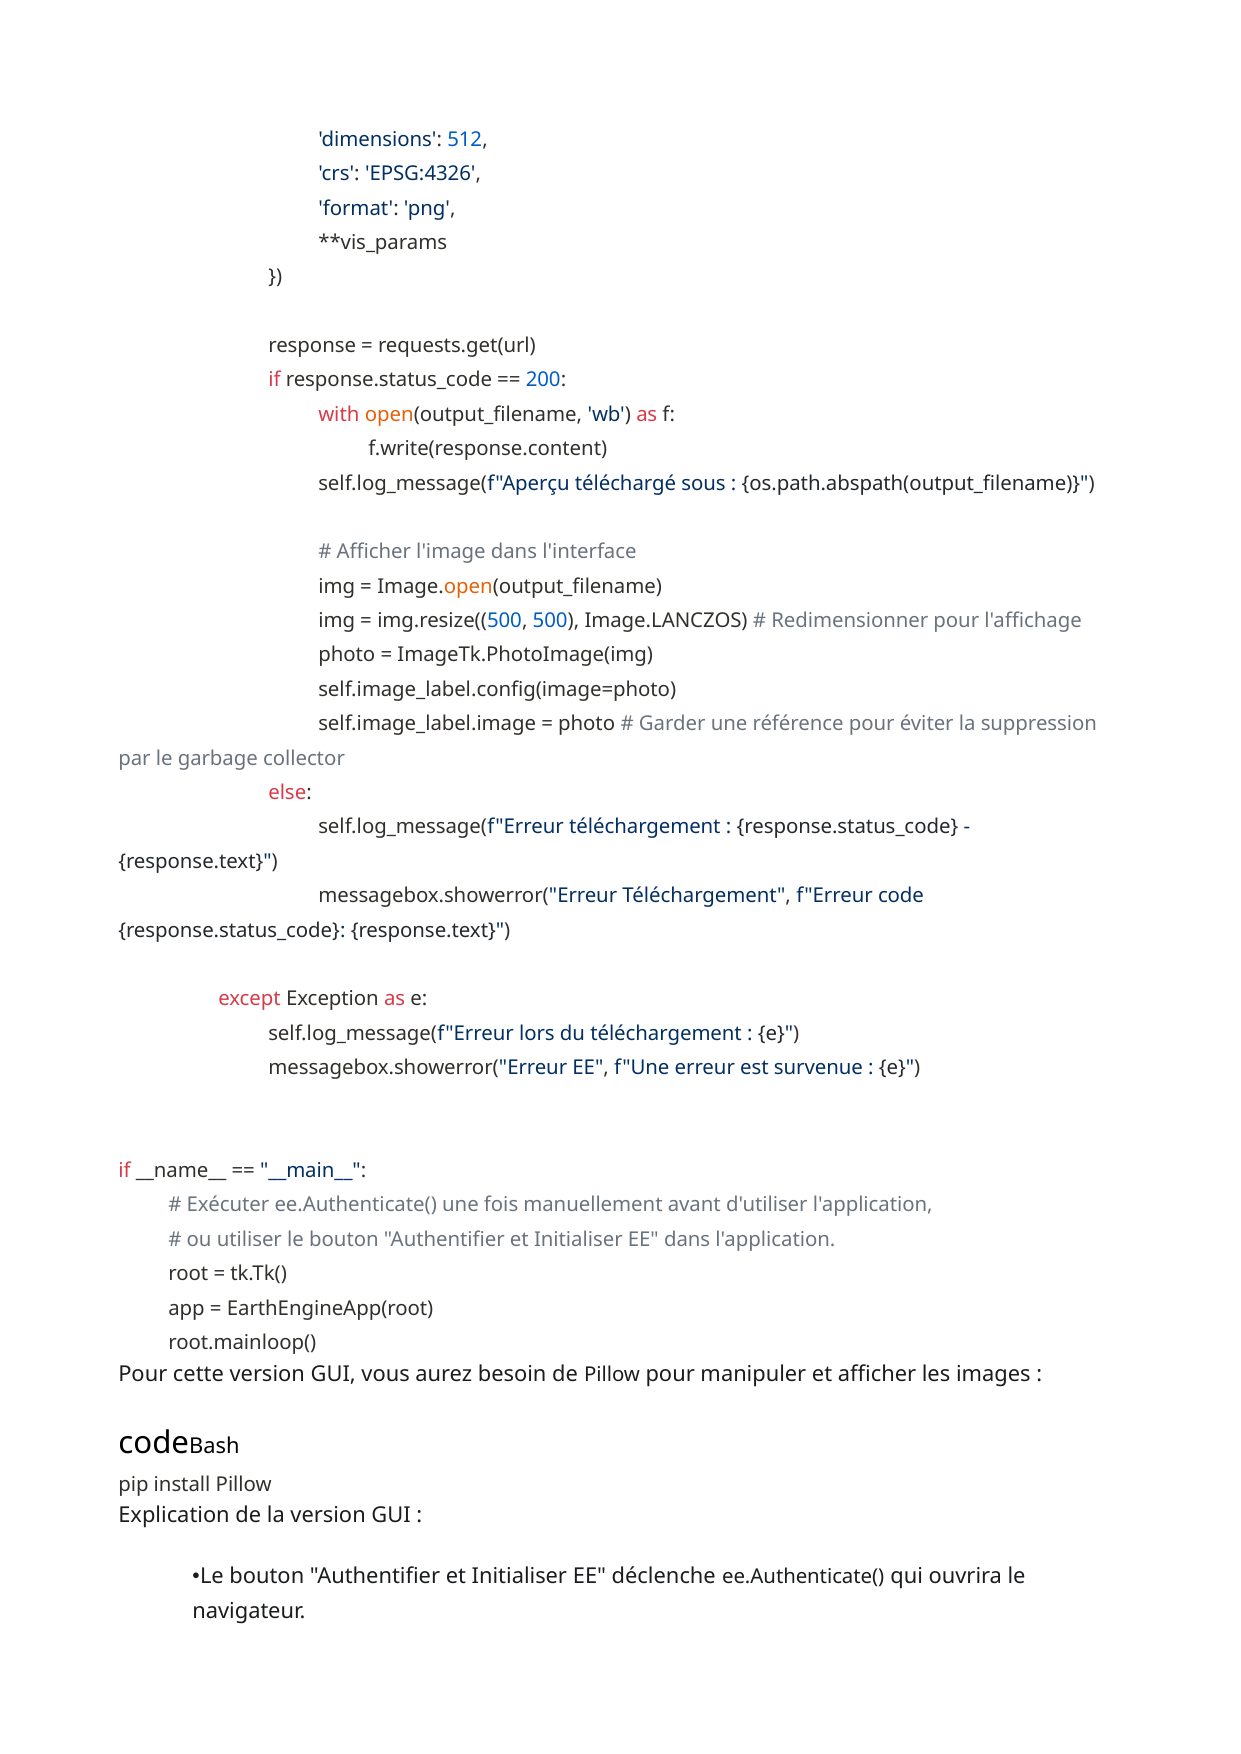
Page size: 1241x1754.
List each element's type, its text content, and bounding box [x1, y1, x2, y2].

text # Exécuter ee.Authenticate() une fois manuellement avant d'utiliser l'application, [118, 1184, 1122, 1218]
text except Exception as e: [118, 977, 1122, 1012]
text photo = ImageTk.PhotoImage(img) [118, 634, 1122, 668]
text root = tk.Tk() [118, 1252, 1122, 1287]
text self.log_message(f"Aperçu téléchargé sous : {os.path.abspath(output_filename)}") [118, 462, 1122, 496]
text }) [118, 256, 1122, 290]
text 'format': 'png', [118, 187, 1122, 221]
text Explication de la version GUI : [118, 1497, 1122, 1529]
text img = Image.open(output_filename) [118, 565, 1122, 599]
text self.log_message(f"Erreur lors du téléchargement : {e}") [118, 1012, 1122, 1046]
text # Afficher l'image dans l'interface [118, 531, 1122, 565]
text codeBash [118, 1420, 1122, 1463]
text pip install Pillow [118, 1463, 1122, 1497]
text **vis_params [118, 221, 1122, 256]
text else: [118, 771, 1122, 806]
text img = img.resize((500, 500), Image.LANCZOS) # Redimensionner pour l'affichage [118, 599, 1122, 634]
text app = EarthEngineApp(root) [118, 1287, 1122, 1321]
text self.log_message(f"Erreur téléchargement : {response.status_code} - {response.text}") [118, 806, 1122, 874]
text # ou utiliser le bouton "Authentifier et Initialiser EE" dans l'application. [118, 1218, 1122, 1252]
list Le bouton "Authentifier et Initialiser EE" déclenche ee.Authenticate() qui ouvrira le navigateur. [118, 1557, 1122, 1625]
text 'crs': 'EPSG:4326', [118, 152, 1122, 187]
text self.image_label.image = photo # Garder une référence pour éviter la suppression par le garbage collector [118, 702, 1122, 771]
text if __name__ == "__main__": [118, 1149, 1122, 1184]
text root.mainloop() [118, 1321, 1122, 1356]
text Pour cette version GUI, vous aurez besoin de Pillow pour manipuler et afficher les images : [118, 1356, 1122, 1392]
text 'dimensions': 512, [118, 118, 1122, 152]
text if response.status_code == 200: [118, 359, 1122, 393]
text messagebox.showerror("Erreur Téléchargement", f"Erreur code {response.status_code}: {response.text}") [118, 874, 1122, 943]
text with open(output_filename, 'wb') as f: [118, 393, 1122, 427]
text messagebox.showerror("Erreur EE", f"Une erreur est survenue : {e}") [118, 1046, 1122, 1081]
text self.image_label.config(image=photo) [118, 668, 1122, 702]
text response = requests.get(url) [118, 324, 1122, 359]
text f.write(response.content) [118, 427, 1122, 462]
